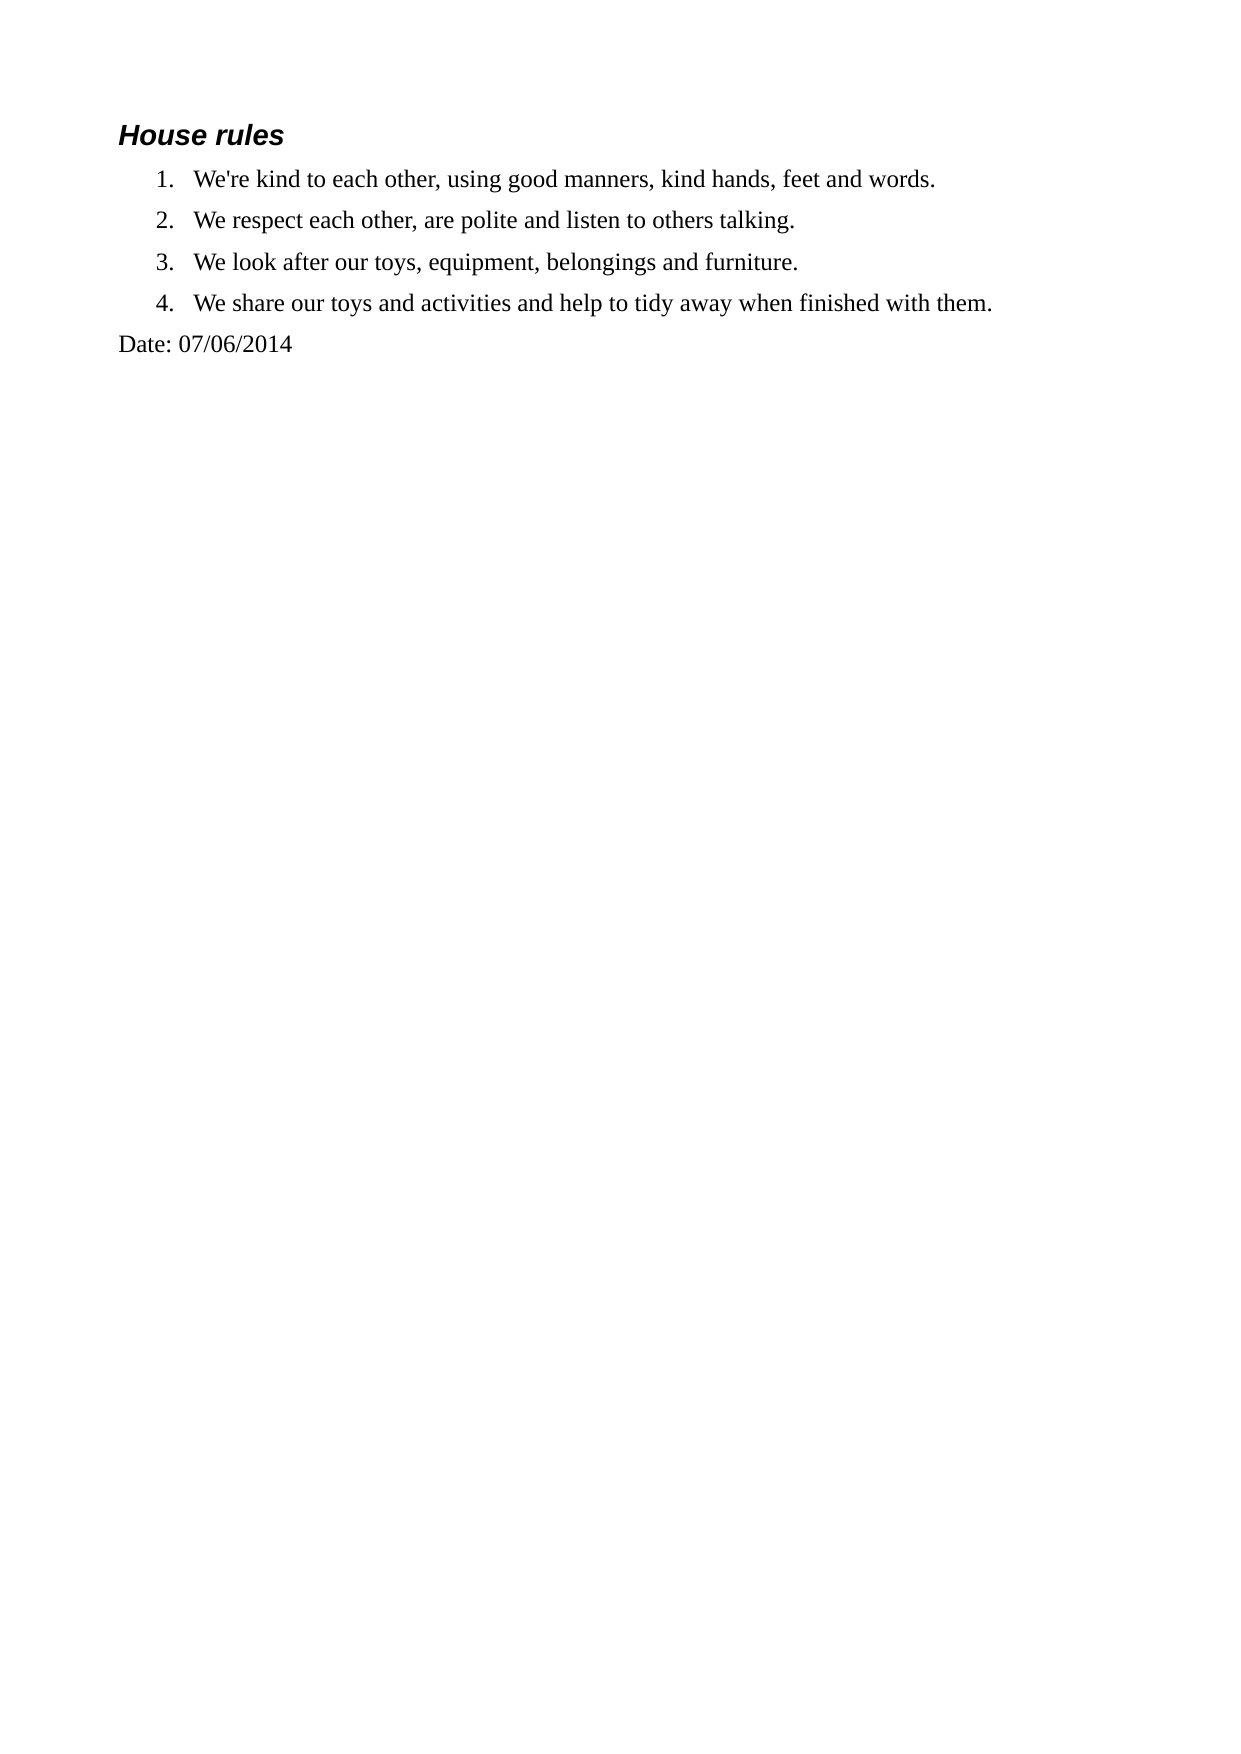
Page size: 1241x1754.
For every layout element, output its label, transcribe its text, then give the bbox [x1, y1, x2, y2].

subtitle House rules [118, 118, 1122, 152]
list We respect each other, are polite and listen to others talking. [156, 205, 1122, 234]
text Date: 07/06/2014 [118, 329, 1122, 358]
list We're kind to each other, using good manners, kind hands, feet and words. [156, 164, 1122, 193]
list We share our toys and activities and help to tidy away when finished with them. [156, 288, 1122, 317]
list We look after our toys, equipment, belongings and furniture. [156, 247, 1122, 275]
